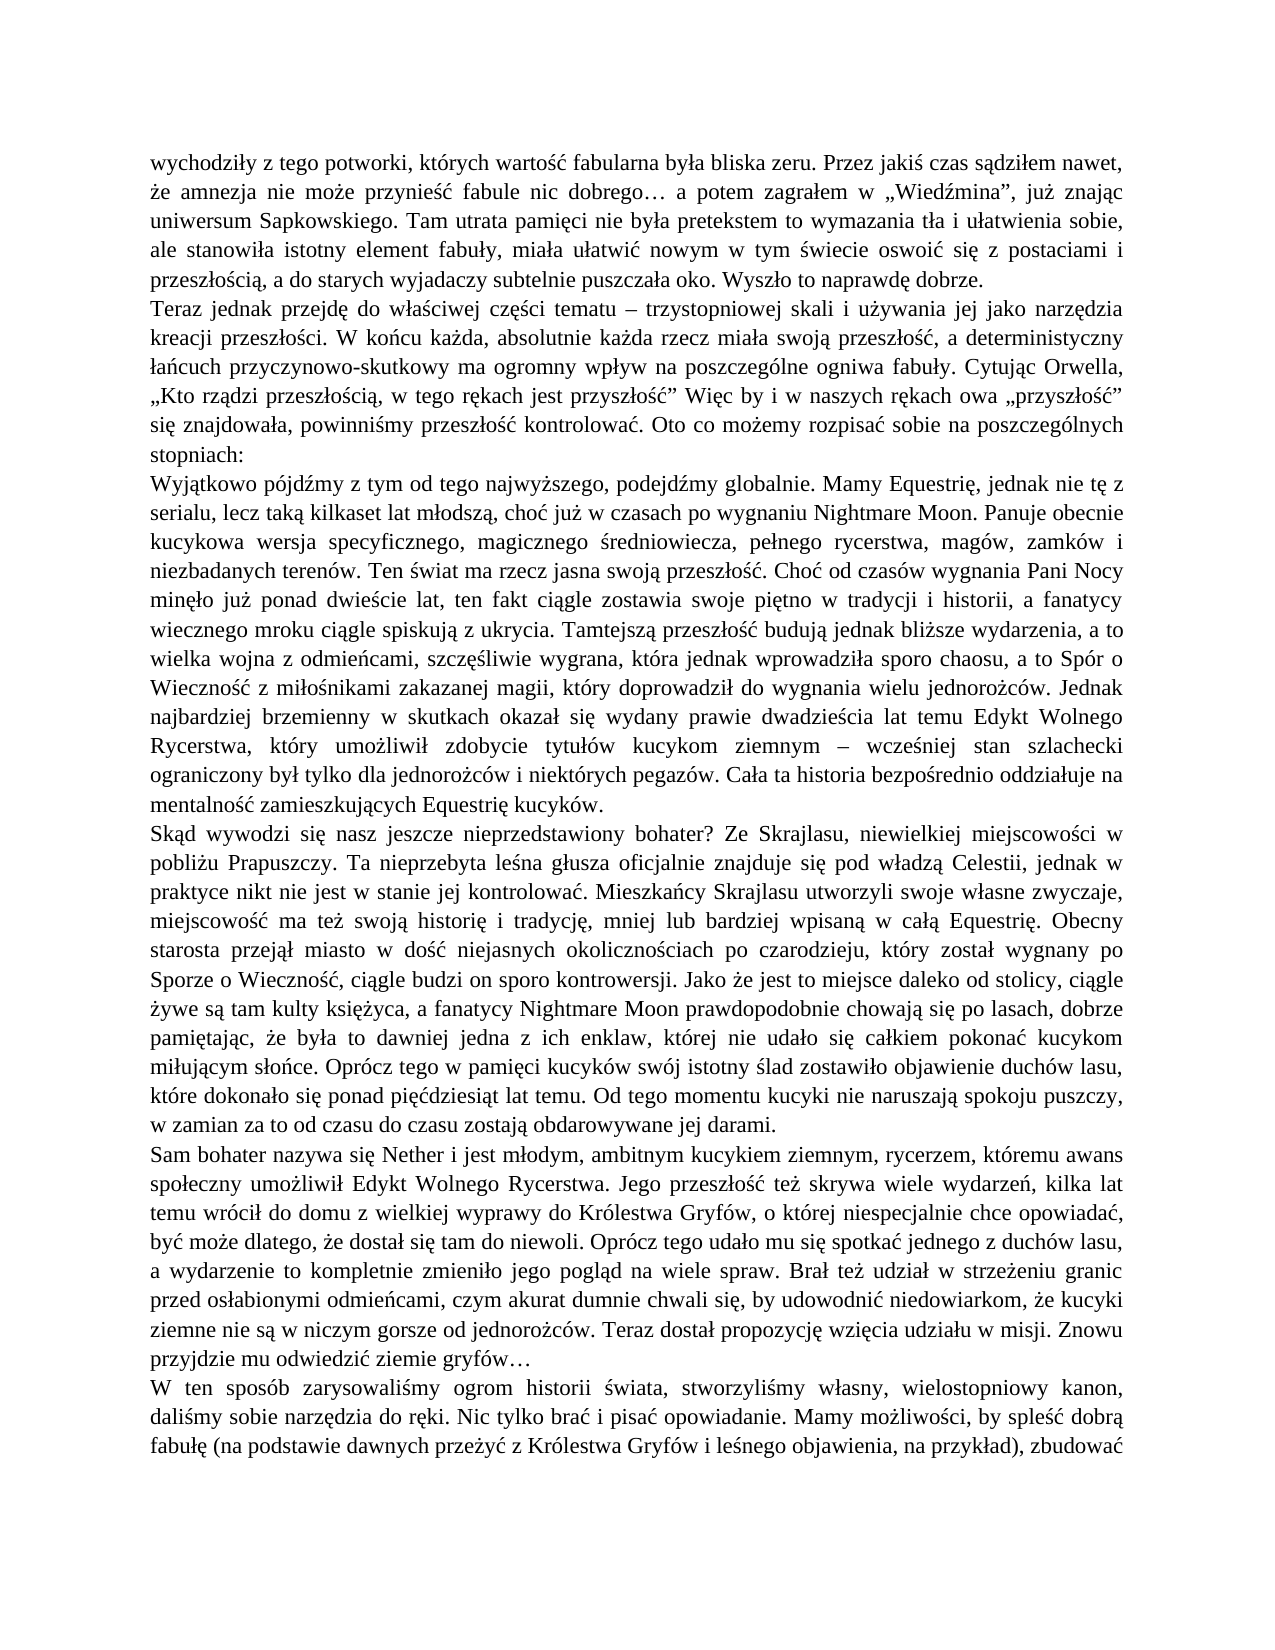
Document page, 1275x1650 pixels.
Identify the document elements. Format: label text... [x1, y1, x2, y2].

text Teraz jednak przejdę do właściwej części tematu – trzystopniowej skali i używania jej jako narzędzia kreacji przeszłości. W końcu każda, absolutnie każda rzecz miała swoją przeszłość, a deterministyczny łańcuch przyczynowo-skutkowy ma ogromny wpływ na poszczególne ogniwa fabuły. Cytując Orwella, „Kto rządzi przeszłością, w tego rękach jest przyszłość” Więc by i w naszych rękach owa „przyszłość” się znajdowała, powinniśmy przeszłość kontrolować. Oto co możemy rozpisać sobie na poszczególnych stopniach: [150, 296, 1125, 467]
text Sam bohater nazywa się Nether i jest młodym, ambitnym kucykiem ziemnym, rycerzem, któremu awans społeczny umożliwił Edykt Wolnego Rycerstwa. Jego przeszłość też skrywa wiele wydarzeń, kilka lat temu wrócił do domu z wielkiej wyprawy do Królestwa Gryfów, o której niespecjalnie chce opowiadać, być może dlatego, że dostał się tam do niewoli. Oprócz tego udało mu się spotkać jednego z duchów lasu, a wydarzenie to kompletnie zmieniło jego pogląd na wiele spraw. Brał też udział w strzeżeniu granic przed osłabionymi odmieńcami, czym akurat dumnie chwali się, by udowodnić niedowiarkom, że kucyki ziemne nie są w niczym gorsze od jednorożców. Teraz dostał propozycję wzięcia udziału w misji. Znowu przyjdzie mu odwiedzić ziemie gryfów… [150, 1142, 1125, 1371]
text W ten sposób zarysowaliśmy ogrom historii świata, stworzyliśmy własny, wielostopniowy kanon, daliśmy sobie narzędzia do ręki. Nic tylko brać i pisać opowiadanie. Mamy możliwości, by spleść dobrą fabułę (na podstawie dawnych przeżyć z Królestwa Gryfów i leśnego objawienia, na przykład), zbudować [150, 1375, 1125, 1459]
text Skąd wywodzi się nasz jeszcze nieprzedstawiony bohater? Ze Skrajlasu, niewielkiej miejscowości w pobliżu Prapuszczy. Ta nieprzebyta leśna głusza oficjalnie znajduje się pod władzą Celestii, jednak w praktyce nikt nie jest w stanie jej kontrolować. Mieszkańcy Skrajlasu utworzyli swoje własne zwyczaje, miejscowość ma też swoją historię i tradycję, mniej lub bardziej wpisaną w całą Equestrię. Obecny starosta przejął miasto w dość niejasnych okolicznościach po czarodzieju, który został wygnany po Sporze o Wieczność, ciągle budzi on sporo kontrowersji. Jako że jest to miejsce daleko od stolicy, ciągle żywe są tam kulty księżyca, a fanatycy Nightmare Moon prawdopodobnie chowają się po lasach, dobrze pamiętając, że była to dawniej jedna z ich enklaw, której nie udało się całkiem pokonać kucykom miłującym słońce. Oprócz tego w pamięci kucyków swój istotny ślad zostawiło objawienie duchów lasu, które dokonało się ponad pięćdziesiąt lat temu. Od tego momentu kucyki nie naruszają spokoju puszczy, w zamian za to od czasu do czasu zostają obdarowywane jej darami. [150, 821, 1125, 1138]
text Wyjątkowo pójdźmy z tym od tego najwyższego, podejdźmy globalnie. Mamy Equestrię, jednak nie tę z serialu, lecz taką kilkaset lat młodszą, choć już w czasach po wygnaniu Nightmare Moon. Panuje obecnie kucykowa wersja specyficznego, magicznego średniowiecza, pełnego rycerstwa, magów, zamków i niezbadanych terenów. Ten świat ma rzecz jasna swoją przeszłość. Choć od czasów wygnania Pani Nocy minęło już ponad dwieście lat, ten fakt ciągle zostawia swoje piętno w tradycji i historii, a fanatycy wiecznego mroku ciągle spiskują z ukrycia. Tamtejszą przeszłość budują jednak bliższe wydarzenia, a to wielka wojna z odmieńcami, szczęśliwie wygrana, która jednak wprowadziła sporo chaosu, a to Spór o Wieczność z miłośnikami zakazanej magii, który doprowadził do wygnania wielu jednorożców. Jednak najbardziej brzemienny w skutkach okazał się wydany prawie dwadzieścia lat temu Edykt Wolnego Rycerstwa, który umożliwił zdobycie tytułów kucykom ziemnym – wcześniej stan szlachecki ograniczony był tylko dla jednorożców i niektórych pegazów. Cała ta historia bezpośrednio oddziałuje na mentalność zamieszkujących Equestrię kucyków. [150, 471, 1125, 817]
text wychodziły z tego potworki, których wartość fabularna była bliska zeru. Przez jakiś czas sądziłem nawet, że amnezja nie może przynieść fabule nic dobrego… a potem zagrałem w „Wiedźmina”, już znając uniwersum Sapkowskiego. Tam utrata pamięci nie była pretekstem to wymazania tła i ułatwienia sobie, ale stanowiła istotny element fabuły, miała ułatwić nowym w tym świecie oswoić się z postaciami i przeszłością, a do starych wyjadaczy subtelnie puszczała oko. Wyszło to naprawdę dobrze. [150, 150, 1125, 292]
